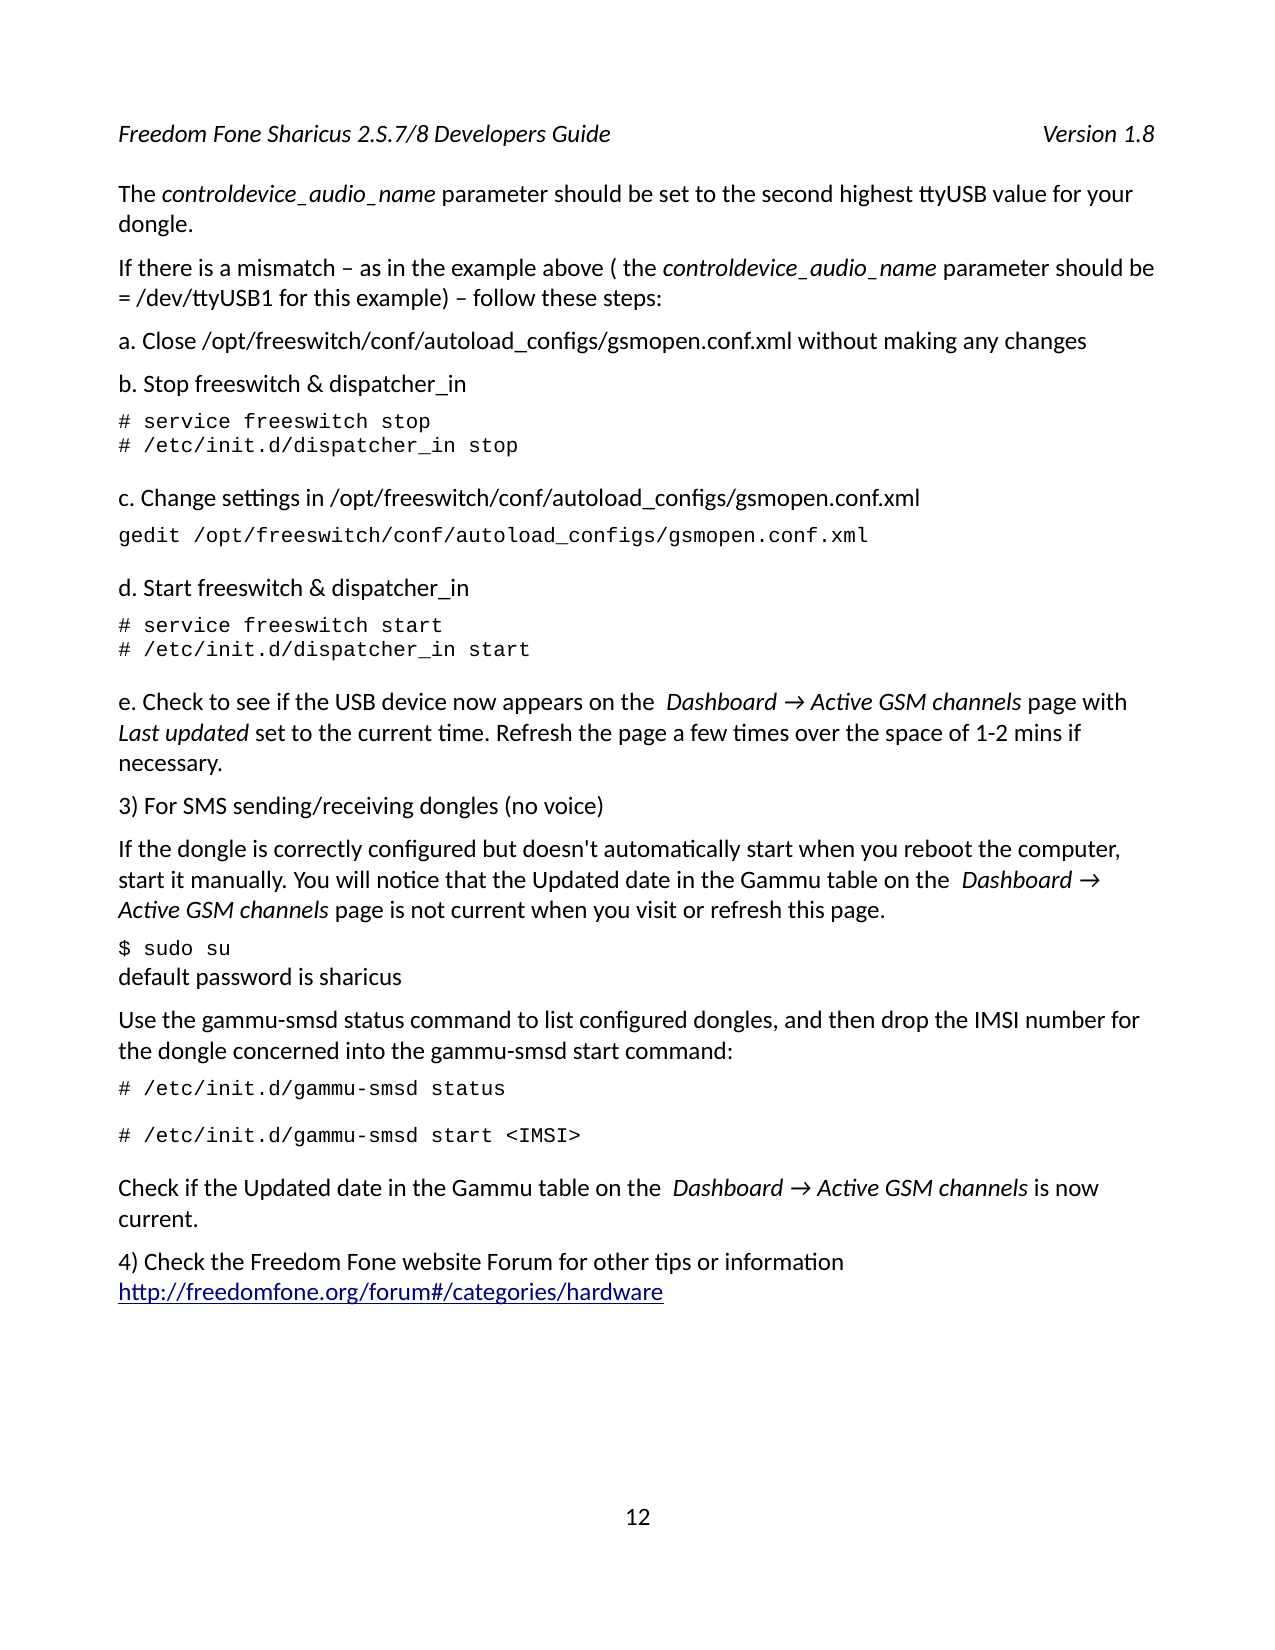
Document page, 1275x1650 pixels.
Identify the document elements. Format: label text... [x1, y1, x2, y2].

text # /etc/init.d/gammu-smsd status [118, 1078, 1157, 1101]
text # /etc/init.d/gammu-smsd start <IMSI> [118, 1125, 1157, 1149]
text Check if the Updated date in the Gammu table on the Dashboard → Active GSM channels is now current. [118, 1172, 1157, 1233]
text c. Change settings in /opt/freeswitch/conf/autoload_configs/gsmopen.conf.xml [118, 482, 1157, 513]
text e. Check to see if the USB device now appears on the Dashboard → Active GSM channels page with Last updated set to the current time. Refresh the page a few times over the space of 1-2 mins if necessary. [118, 686, 1157, 778]
text If there is a mismatch – as in the example above ( the controldevice_audio_name parameter should be = /dev/ttyUSB1 for this example) – follow these steps: [118, 252, 1157, 313]
text 3) For SMS sending/receiving dongles (no voice) [118, 791, 1157, 821]
text Use the gammu-smsd status command to list configured dongles, and then drop the IMSI number for the dongle concerned into the gammu-smsd start command: [118, 1004, 1157, 1065]
text b. Stop freeswitch & dispatcher_in [118, 368, 1157, 399]
text # service freeswitch start [118, 616, 1157, 639]
text The controldevice_audio_name parameter should be set to the second highest ttyUSB value for your dongle. [118, 178, 1157, 239]
text default password is sharicus [118, 961, 1157, 992]
text gedit /opt/freeswitch/conf/autoload_configs/gsmopen.conf.xml [118, 525, 1157, 549]
text # service freeswitch stop [118, 411, 1157, 435]
text a. Close /opt/freeswitch/conf/autoload_configs/gsmopen.conf.xml without making any changes [118, 325, 1157, 356]
text 4) Check the Freedom Fone website Forum for other tips or information http://freedomfone.org/forum#/categories/hardware [118, 1246, 1157, 1307]
text $ sudo su [118, 938, 1157, 961]
text If the dongle is correctly configured but doesn't automatically start when you reboot the computer, start it manually. You will notice that the Updated date in the Gammu table on the Dashboard → Active GSM channels page is not current when you visit or refresh this page. [118, 833, 1157, 925]
text # /etc/init.d/dispatcher_in stop [118, 435, 1157, 458]
text # /etc/init.d/dispatcher_in start [118, 639, 1157, 663]
text d. Start freeswitch & dispatcher_in [118, 572, 1157, 603]
